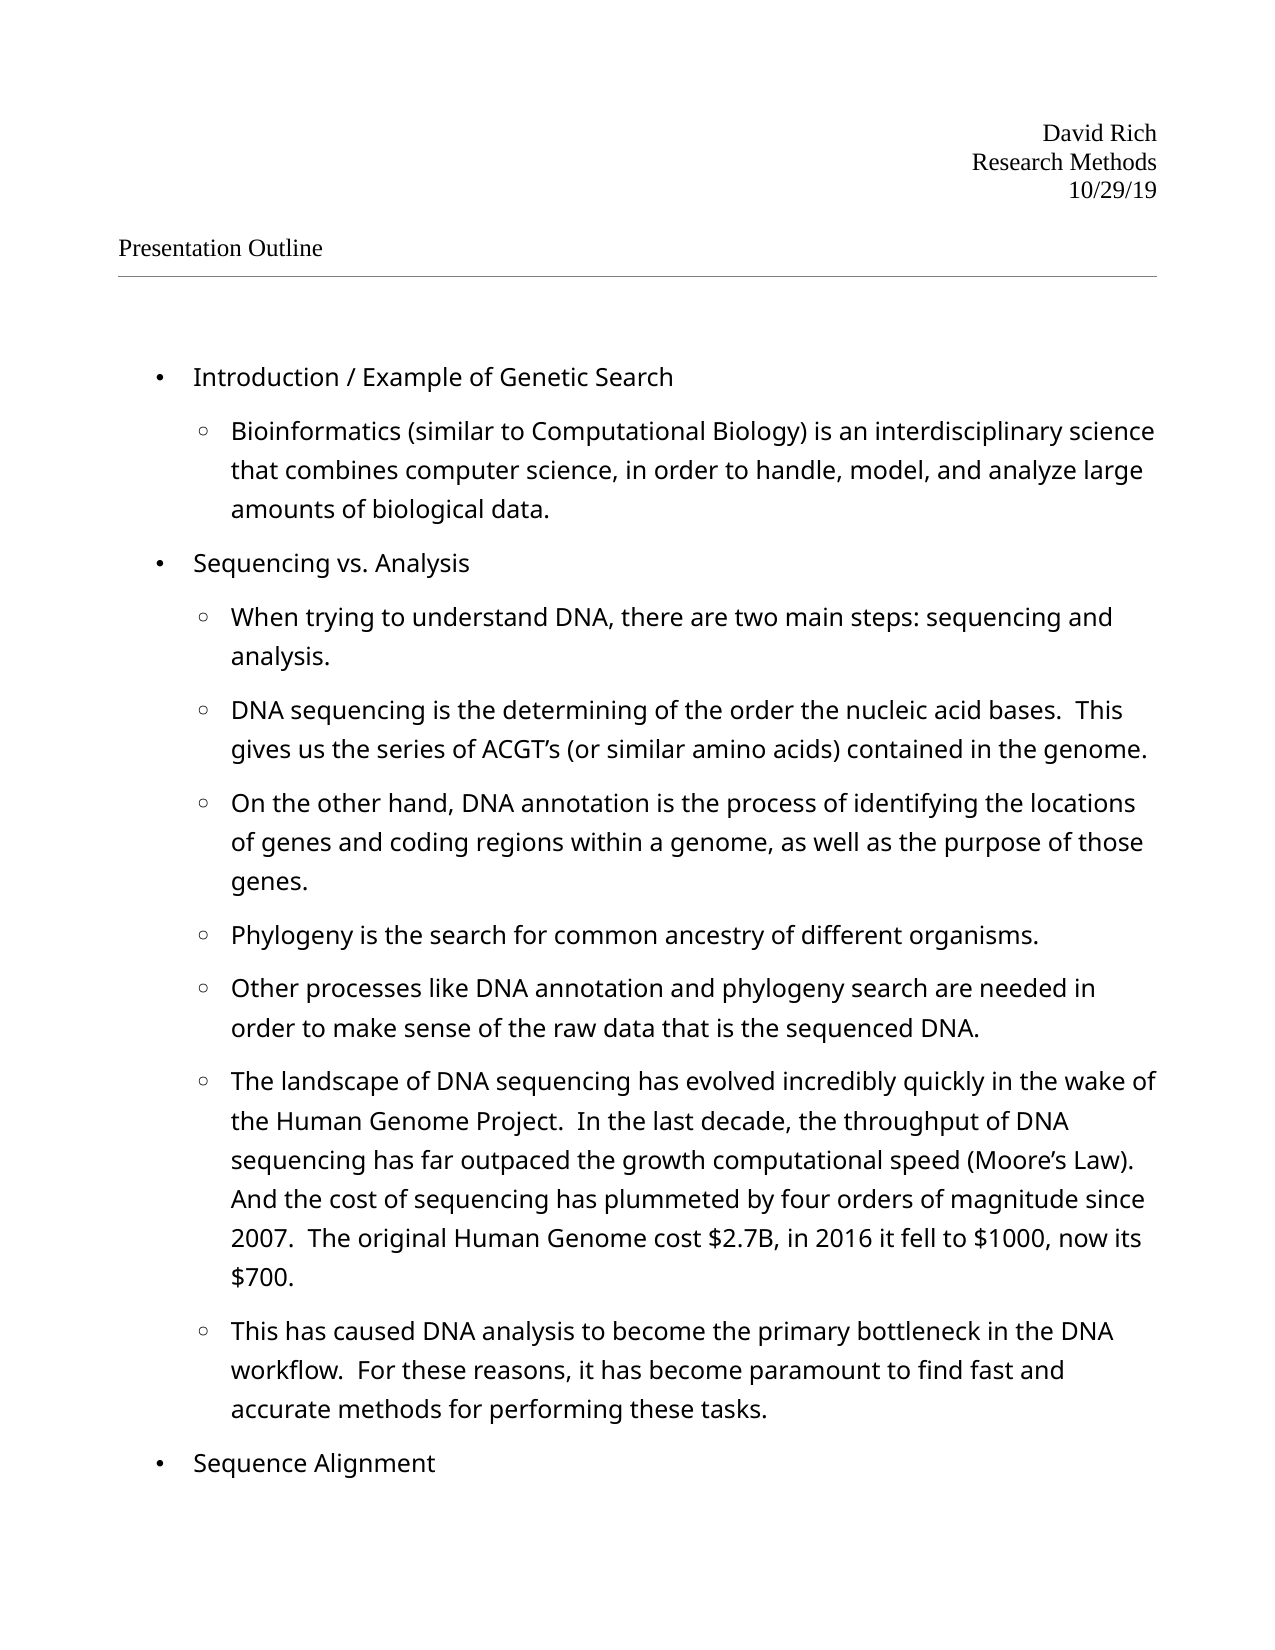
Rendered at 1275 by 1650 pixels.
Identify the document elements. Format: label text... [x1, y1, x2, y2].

list Phylogeny is the search for common ancestry of different organisms. [193, 917, 1157, 951]
list The landscape of DNA sequencing has evolved incredibly quickly in the wake of the Human Genome Project. In the last decade, the throughput of DNA sequencing has far outpaced the growth computational speed (Moore’s Law). And the cost of sequencing has plummeted by four orders of magnitude since 2007. The original Human Genome cost $2.7B, in 2016 it fell to $1000, now its $700. [193, 1064, 1157, 1294]
text David Rich [118, 118, 1157, 147]
list Sequencing vs. Analysis [156, 546, 1157, 580]
text Research Methods [118, 147, 1157, 176]
list DNA sequencing is the determining of the order the nucleic acid bases. This gives us the series of ACGT’s (or similar amino acids) contained in the genome. [193, 692, 1157, 766]
list This has caused DNA analysis to become the primary bottleneck in the DNA workflow. For these reasons, it has become paramount to find fast and accurate methods for performing these tasks. [193, 1313, 1157, 1426]
list Introduction / Example of Genetic Search [156, 360, 1157, 394]
list On the other hand, DNA annotation is the process of identifying the locations of genes and coding regions within a genome, as well as the purpose of those genes. [193, 785, 1157, 898]
list Bioinformatics (similar to Computational Biology) is an interdisciplinary science that combines computer science, in order to handle, model, and analyze large amounts of biological data. [193, 413, 1157, 526]
text 10/29/19 [118, 176, 1157, 204]
text Presentation Outline [118, 233, 1157, 262]
list Other processes like DNA annotation and phylogeny search are needed in order to make sense of the raw data that is the sequenced DNA. [193, 971, 1157, 1044]
list Sequence Alignment [156, 1446, 1157, 1480]
list When trying to understand DNA, there are two main steps: sequencing and analysis. [193, 599, 1157, 673]
